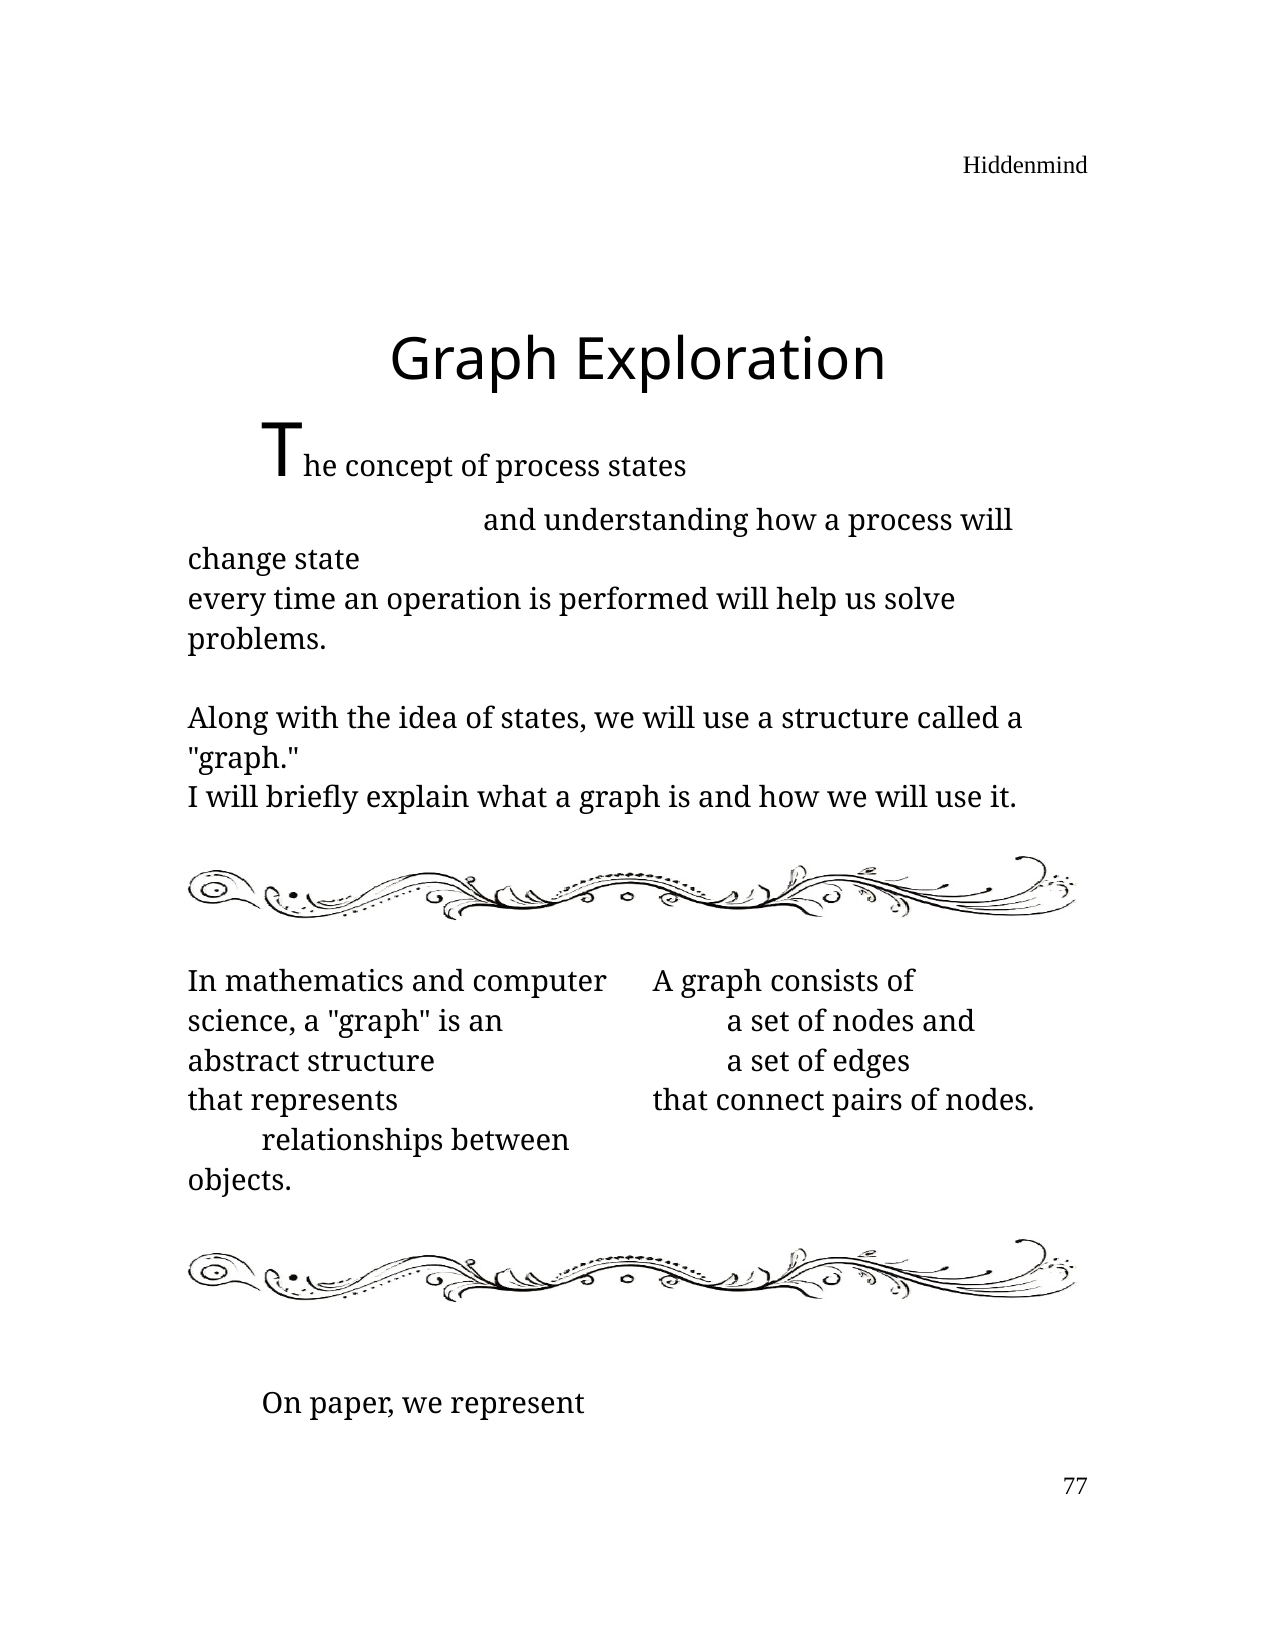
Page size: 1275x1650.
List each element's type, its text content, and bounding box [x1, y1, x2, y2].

text that represents [187, 1079, 622, 1119]
text A graph consists of [652, 960, 1087, 1000]
text In mathematics and computer science, a "graph" is an abstract structure [187, 960, 622, 1079]
picture [187, 856, 1077, 921]
picture [187, 1238, 1077, 1303]
text Along with the idea of states, we will use a structure called a "graph." [187, 697, 1087, 777]
text a set of nodes and [652, 1000, 1087, 1040]
text On paper, we represent [187, 1382, 1087, 1422]
text every time an operation is performed will help us solve problems. [187, 578, 1087, 658]
text a set of edges [652, 1040, 1087, 1079]
text The concept of process states [187, 289, 1087, 499]
text that connect pairs of nodes. [652, 1079, 1087, 1119]
text I will briefly explain what a graph is and how we will use it. [187, 777, 1087, 816]
text relationships between objects. [187, 1119, 622, 1198]
text and understanding how a process will change state [187, 499, 1087, 578]
